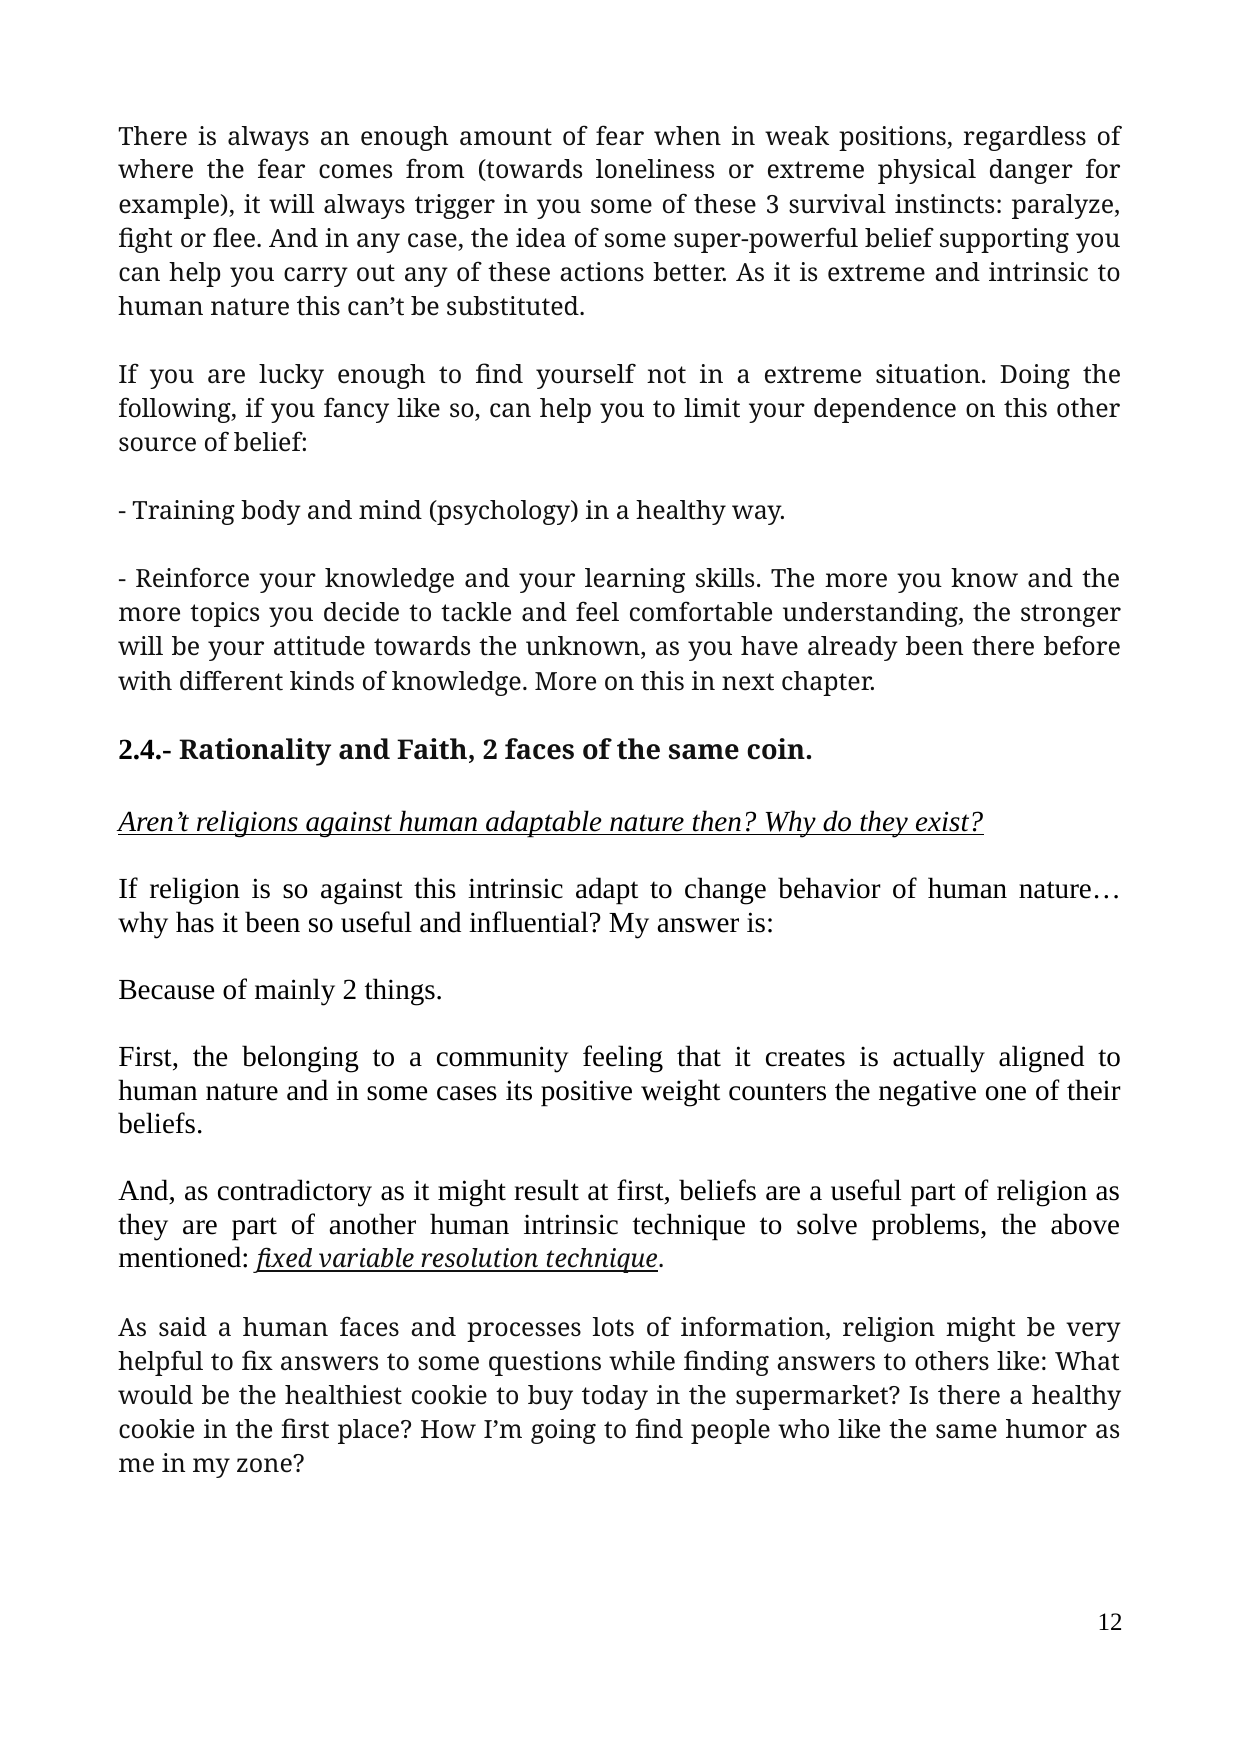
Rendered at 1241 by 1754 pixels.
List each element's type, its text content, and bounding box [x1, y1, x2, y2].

text If religion is so against this intrinsic adapt to change behavior of human nature… why has it been so useful and influential? My answer is: [118, 872, 1122, 939]
text If you are lucky enough to find yourself not in a extreme situation. Doing the following, if you fancy like so, can help you to limit your dependence on this other source of belief: [118, 357, 1122, 459]
text First, the belonging to a community feeling that it creates is actually aligned to human nature and in some cases its positive weight counters the negative one of their beliefs. [118, 1039, 1122, 1140]
text 2.4.- Rationality and Faith, 2 faces of the same coin. [118, 731, 1122, 768]
text - Training body and mind (psychology) in a healthy way. [118, 493, 1122, 527]
text Aren’t religions against human adaptable nature then? Why do they exist? [118, 804, 1122, 838]
text - Reinforce your knowledge and your learning skills. The more you know and the more topics you decide to tackle and feel comfortable understanding, the stronger will be your attitude towards the unknown, as you have already been there before with different kinds of knowledge. More on this in next chapter. [118, 561, 1122, 697]
text And, as contradictory as it might result at first, beliefs are a useful part of religion as they are part of another human intrinsic technique to solve problems, the above mentioned: fixed variable resolution technique. [118, 1173, 1122, 1275]
text Because of mainly 2 things. [118, 972, 1122, 1006]
text There is always an enough amount of fear when in weak positions, regardless of where the fear comes from (towards loneliness or extreme physical danger for example), it will always trigger in you some of these 3 survival instincts: paralyze, fight or flee. And in any case, the idea of some super-powerful belief supporting you can help you carry out any of these actions better. As it is extreme and intrinsic to human nature this can’t be substituted. [118, 118, 1122, 322]
text As said a human faces and processes lots of information, religion might be very helpful to fix answers to some questions while finding answers to others like: What would be the healthiest cookie to buy today in the supermarket? Is there a healthy cookie in the first place? How I’m going to find people who like the same humor as me in my zone? [118, 1309, 1122, 1479]
